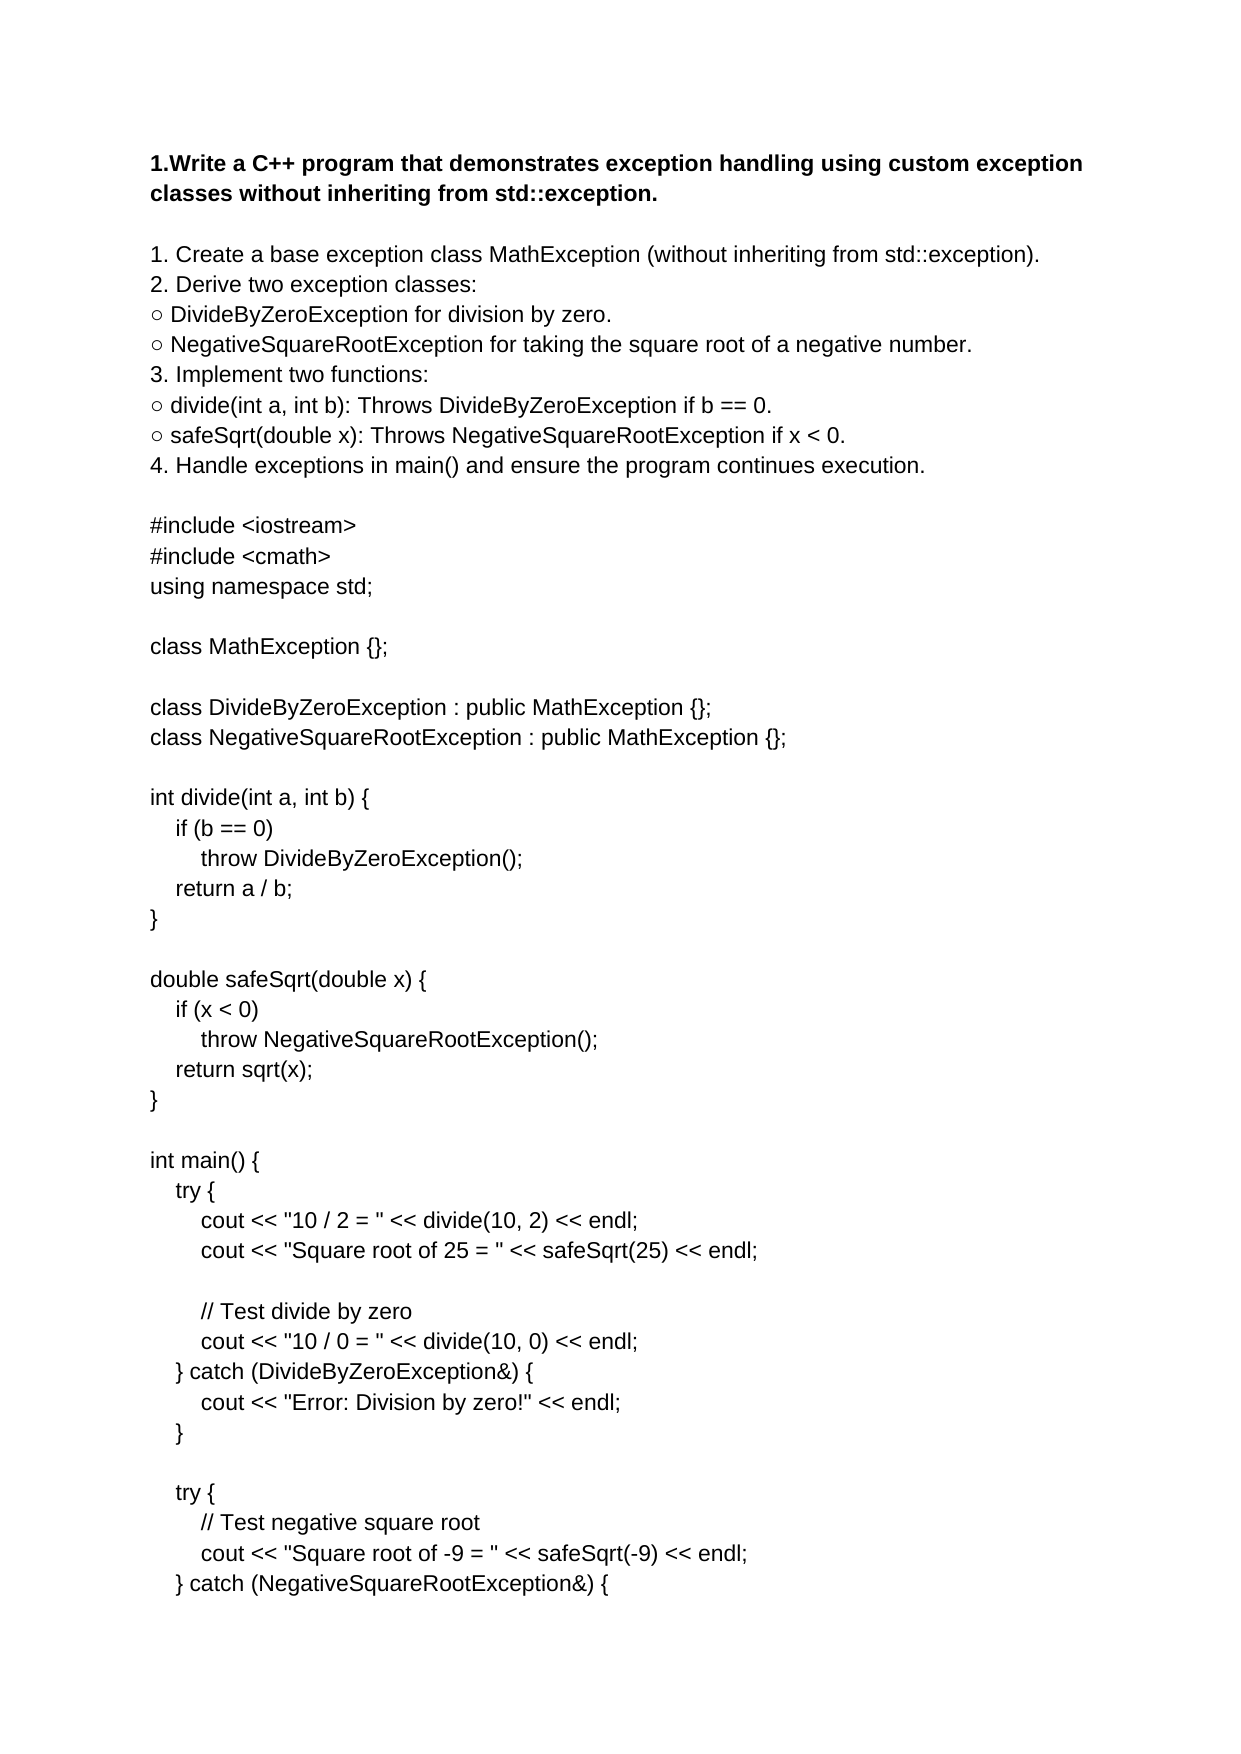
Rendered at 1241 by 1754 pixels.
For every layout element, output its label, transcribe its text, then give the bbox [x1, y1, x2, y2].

text cout << "Square root of 25 = " << safeSqrt(25) << endl; [150, 1237, 1090, 1264]
text 1.Write a C++ program that demonstrates exception handling using custom exception classes without inheriting from std::exception. [150, 150, 1090, 207]
text if (x < 0) [150, 996, 1090, 1022]
text ○ NegativeSquareRootException for taking the square root of a negative number. [150, 331, 1090, 358]
text 2. Derive two exception classes: [150, 271, 1090, 297]
text // Test negative square root [150, 1509, 1090, 1536]
text cout << "10 / 2 = " << divide(10, 2) << endl; [150, 1207, 1090, 1234]
text class DivideByZeroException : public MathException {}; [150, 694, 1090, 720]
text int divide(int a, int b) { [150, 784, 1090, 811]
text cout << "10 / 0 = " << divide(10, 0) << endl; [150, 1328, 1090, 1354]
text int main() { [150, 1147, 1090, 1173]
text if (b == 0) [150, 814, 1090, 841]
text #include <iostream> [150, 512, 1090, 539]
text ○ DivideByZeroException for division by zero. [150, 301, 1090, 327]
text } catch (DivideByZeroException&) { [150, 1358, 1090, 1385]
text cout << "Error: Division by zero!" << endl; [150, 1388, 1090, 1415]
text try { [150, 1479, 1090, 1506]
text try { [150, 1177, 1090, 1203]
text 3. Implement two functions: [150, 361, 1090, 388]
text return sqrt(x); [150, 1056, 1090, 1083]
text class NegativeSquareRootException : public MathException {}; [150, 724, 1090, 750]
text #include <cmath> [150, 543, 1090, 569]
text return a / b; [150, 875, 1090, 901]
text 4. Handle exceptions in main() and ensure the program continues execution. [150, 452, 1090, 478]
text throw NegativeSquareRootException(); [150, 1026, 1090, 1052]
text } catch (NegativeSquareRootException&) { [150, 1570, 1090, 1596]
text throw DivideByZeroException(); [150, 845, 1090, 871]
text cout << "Square root of -9 = " << safeSqrt(-9) << endl; [150, 1539, 1090, 1566]
text ○ safeSqrt(double x): Throws NegativeSquareRootException if x < 0. [150, 422, 1090, 448]
text class MathException {}; [150, 633, 1090, 660]
text } [150, 905, 1090, 932]
text // Test divide by zero [150, 1298, 1090, 1324]
text using namespace std; [150, 573, 1090, 599]
text ○ divide(int a, int b): Throws DivideByZeroException if b == 0. [150, 392, 1090, 418]
text } [150, 1086, 1090, 1113]
text } [150, 1419, 1090, 1445]
text 1. Create a base exception class MathException (without inheriting from std::exception). [150, 241, 1090, 267]
text double safeSqrt(double x) { [150, 966, 1090, 992]
